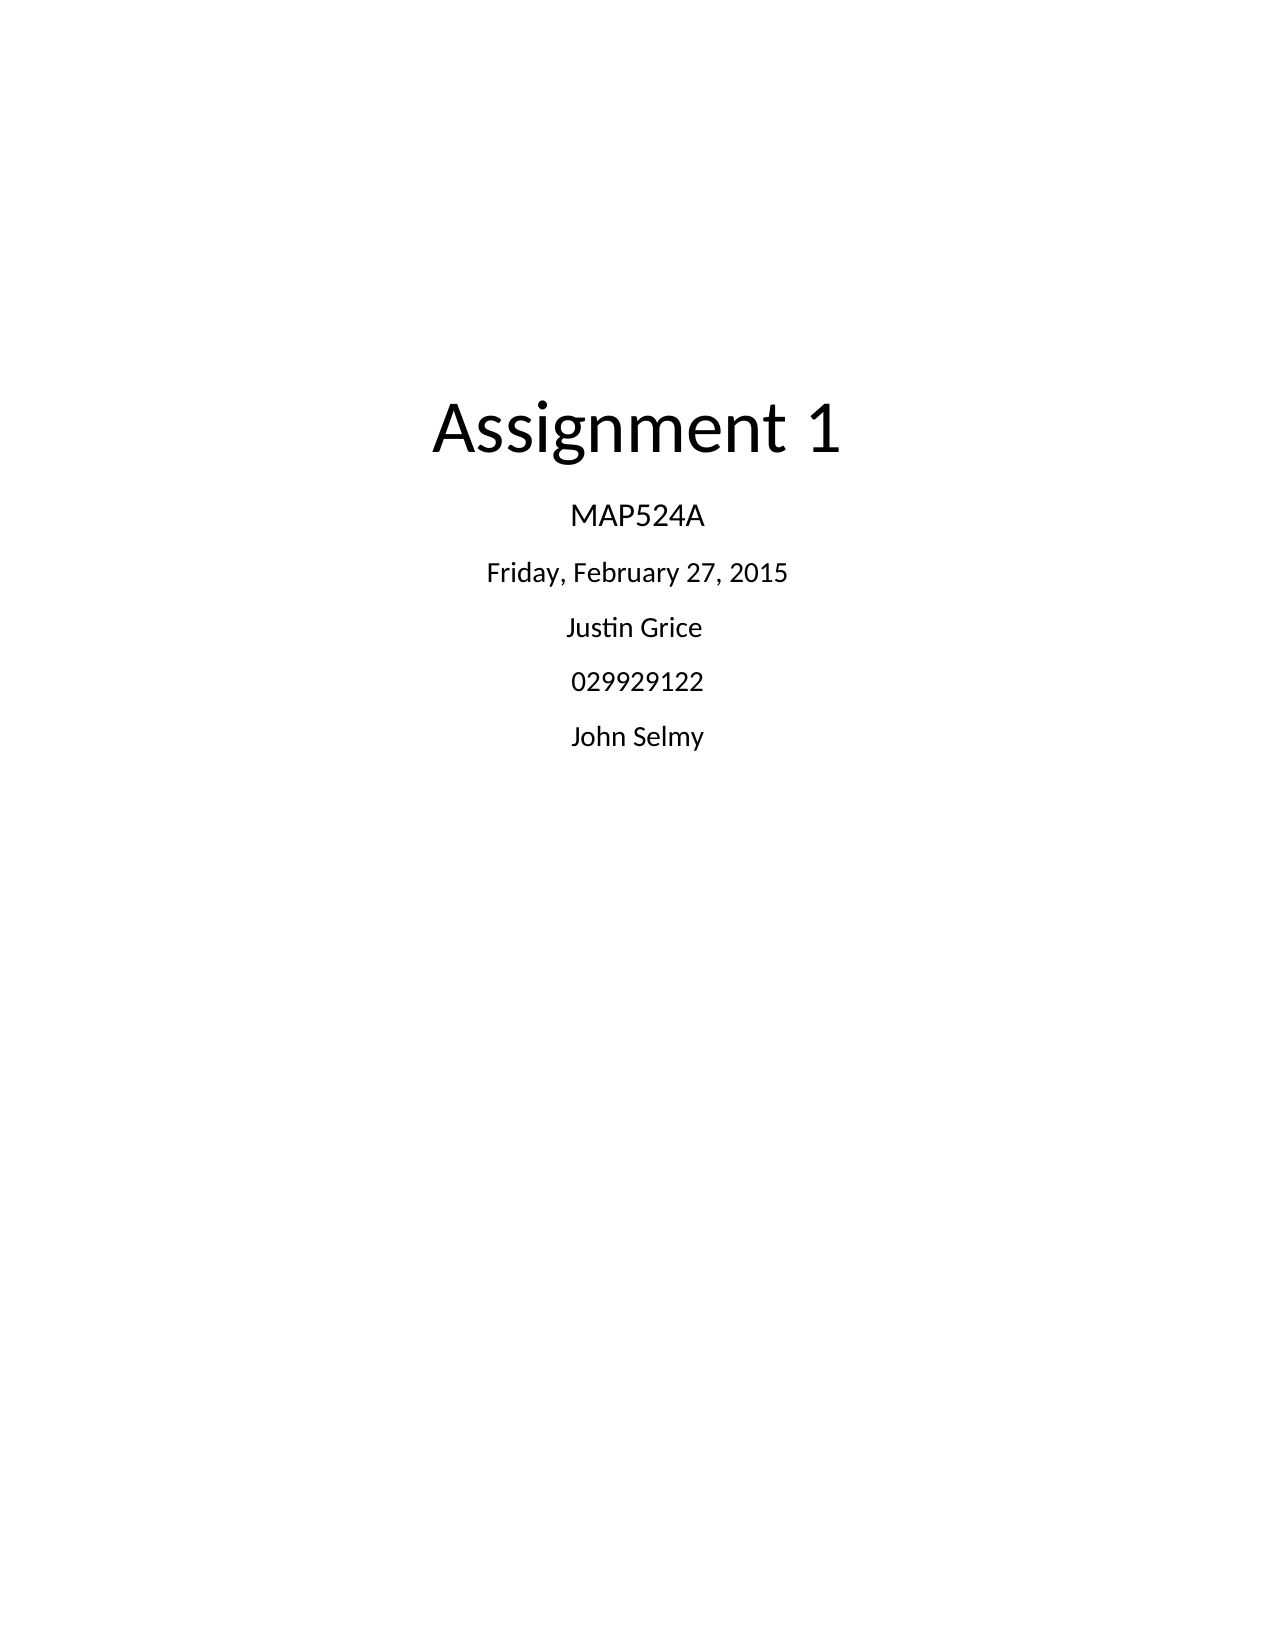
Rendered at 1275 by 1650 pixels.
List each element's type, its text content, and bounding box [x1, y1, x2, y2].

text 029929122 [150, 663, 1125, 699]
text Assignment 1 [150, 379, 1125, 471]
text MAP524A [150, 494, 1125, 534]
text Friday, February 27, 2015 [150, 554, 1125, 589]
text Justin Grice [150, 609, 1125, 644]
text John Selmy [150, 718, 1125, 754]
